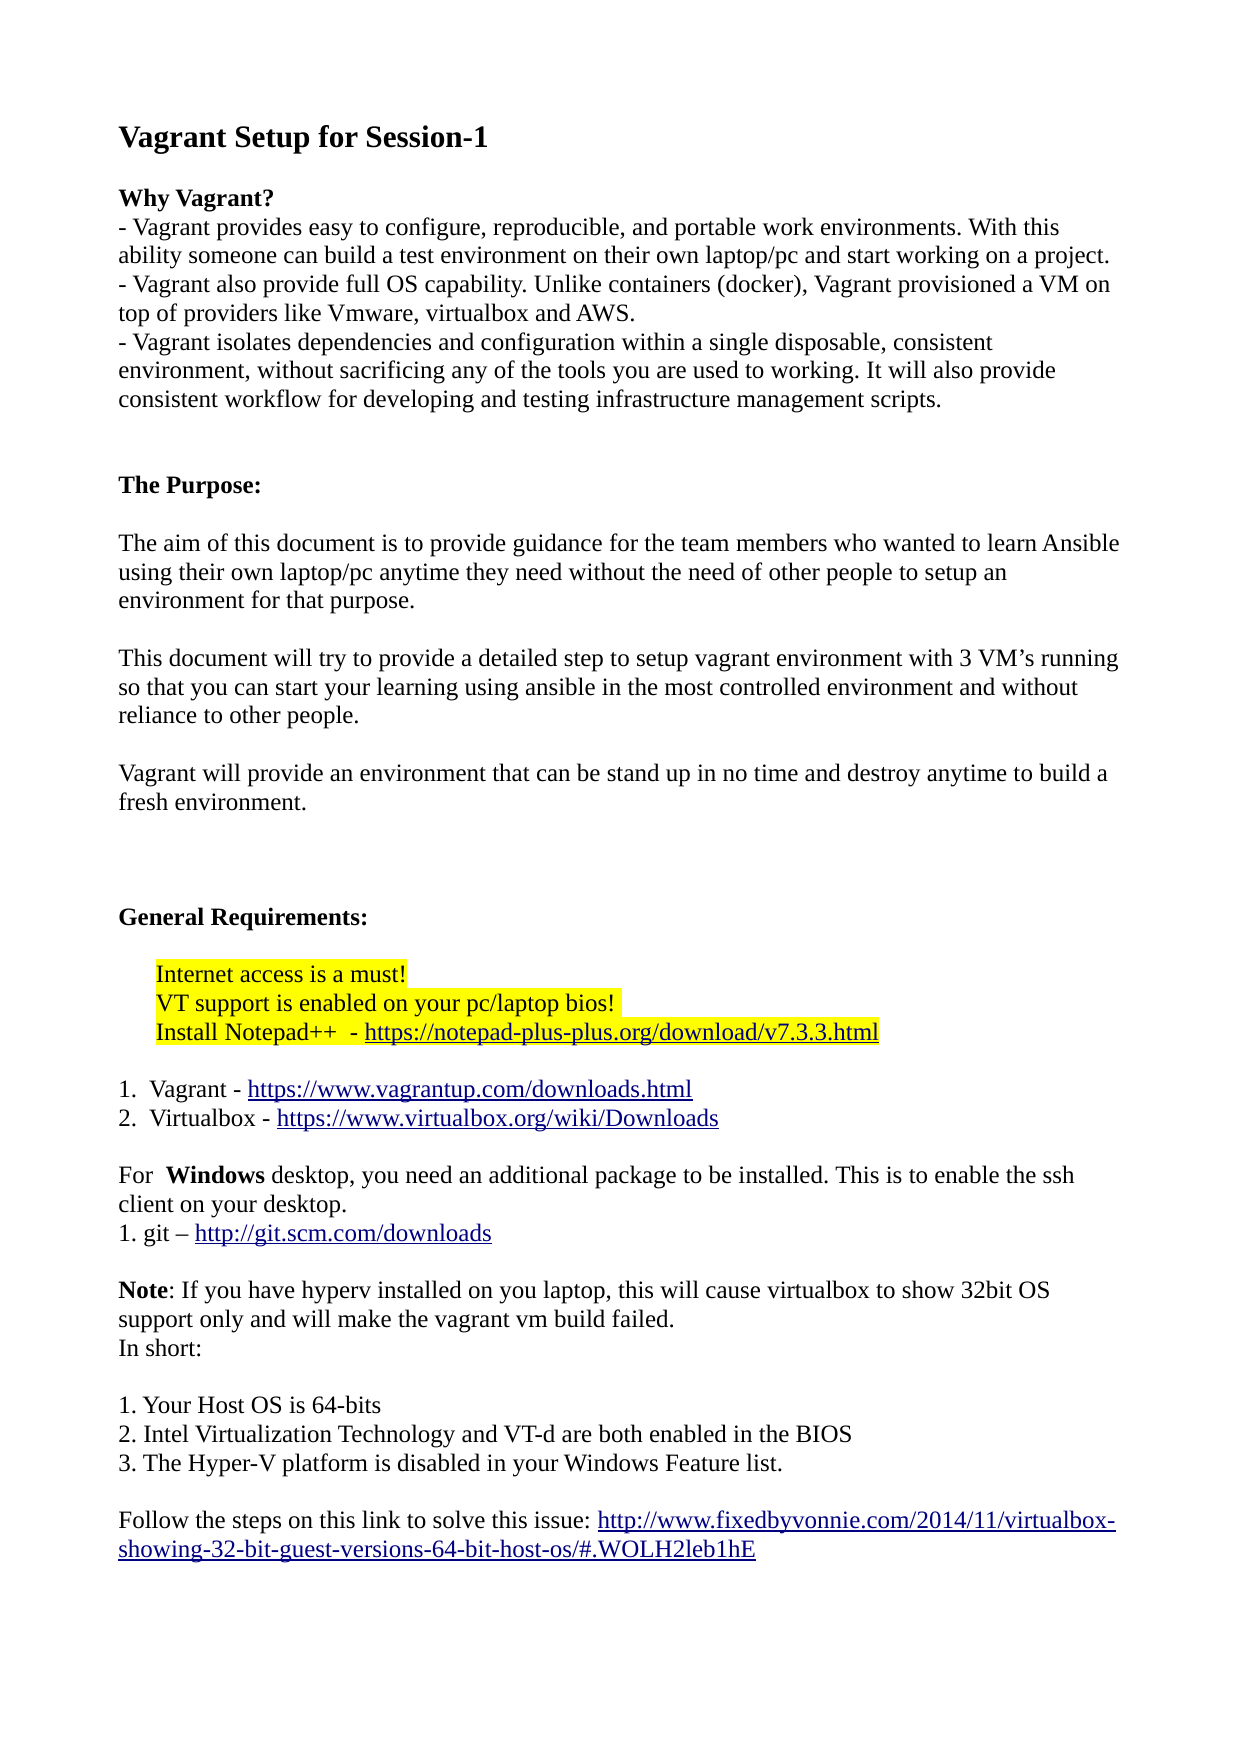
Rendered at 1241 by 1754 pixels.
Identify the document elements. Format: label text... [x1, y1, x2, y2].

text General Requirements: [118, 902, 1122, 930]
text - Vagrant provides easy to configure, reproducible, and portable work environments. With this ability someone can build a test environment on their own laptop/pc and start working on a project. [118, 212, 1122, 269]
text Why Vagrant? [118, 183, 1122, 212]
text VT support is enabled on your pc/laptop bios! [156, 988, 1122, 1017]
text - Vagrant isolates dependencies and configuration within a single disposable, consistent environment, without sacrificing any of the tools you are used to working. It will also provide consistent workflow for developing and testing infrastructure management scripts. [118, 327, 1122, 413]
text In short: [118, 1333, 1122, 1362]
text Vagrant will provide an environment that can be stand up in no time and destroy anytime to build a fresh environment. [118, 758, 1122, 815]
text Follow the steps on this link to solve this issue: http://www.fixedbyvonnie.com/2014/11/virtualbox-showing-32-bit-guest-versions-64-bit-host-os/#.WOLH2leb1hE [118, 1505, 1122, 1563]
text 1. Your Host OS is 64-bits [118, 1390, 1122, 1419]
text 1. git – http://git.scm.com/downloads [118, 1218, 1122, 1247]
text Internet access is a must! [156, 959, 1122, 988]
text This document will try to provide a detailed step to setup vagrant environment with 3 VM’s running so that you can start your learning using ansible in the most controlled environment and without reliance to other people. [118, 643, 1122, 729]
text Install Notepad++ - https://notepad-plus-plus.org/download/v7.3.3.html [156, 1017, 1122, 1045]
text Note: If you have hyperv installed on you laptop, this will cause virtualbox to show 32bit OS support only and will make the vagrant vm build failed. [118, 1275, 1122, 1333]
text 1. Vagrant - https://www.vagrantup.com/downloads.html [118, 1074, 1122, 1103]
text - Vagrant also provide full OS capability. Unlike containers (docker), Vagrant provisioned a VM on top of providers like Vmware, virtualbox and AWS. [118, 269, 1122, 327]
text For Windows desktop, you need an additional package to be installed. This is to enable the ssh client on your desktop. [118, 1160, 1122, 1218]
text Vagrant Setup for Session-1 [118, 118, 1122, 154]
text The aim of this document is to provide guidance for the team members who wanted to learn Ansible using their own laptop/pc anytime they need without the need of other people to setup an environment for that purpose. [118, 528, 1122, 614]
text 2. Virtualbox - https://www.virtualbox.org/wiki/Downloads [118, 1103, 1122, 1132]
text 2. Intel Virtualization Technology and VT-d are both enabled in the BIOS [118, 1419, 1122, 1448]
text The Purpose: [118, 470, 1122, 499]
text 3. The Hyper-V platform is disabled in your Windows Feature list. [118, 1448, 1122, 1477]
